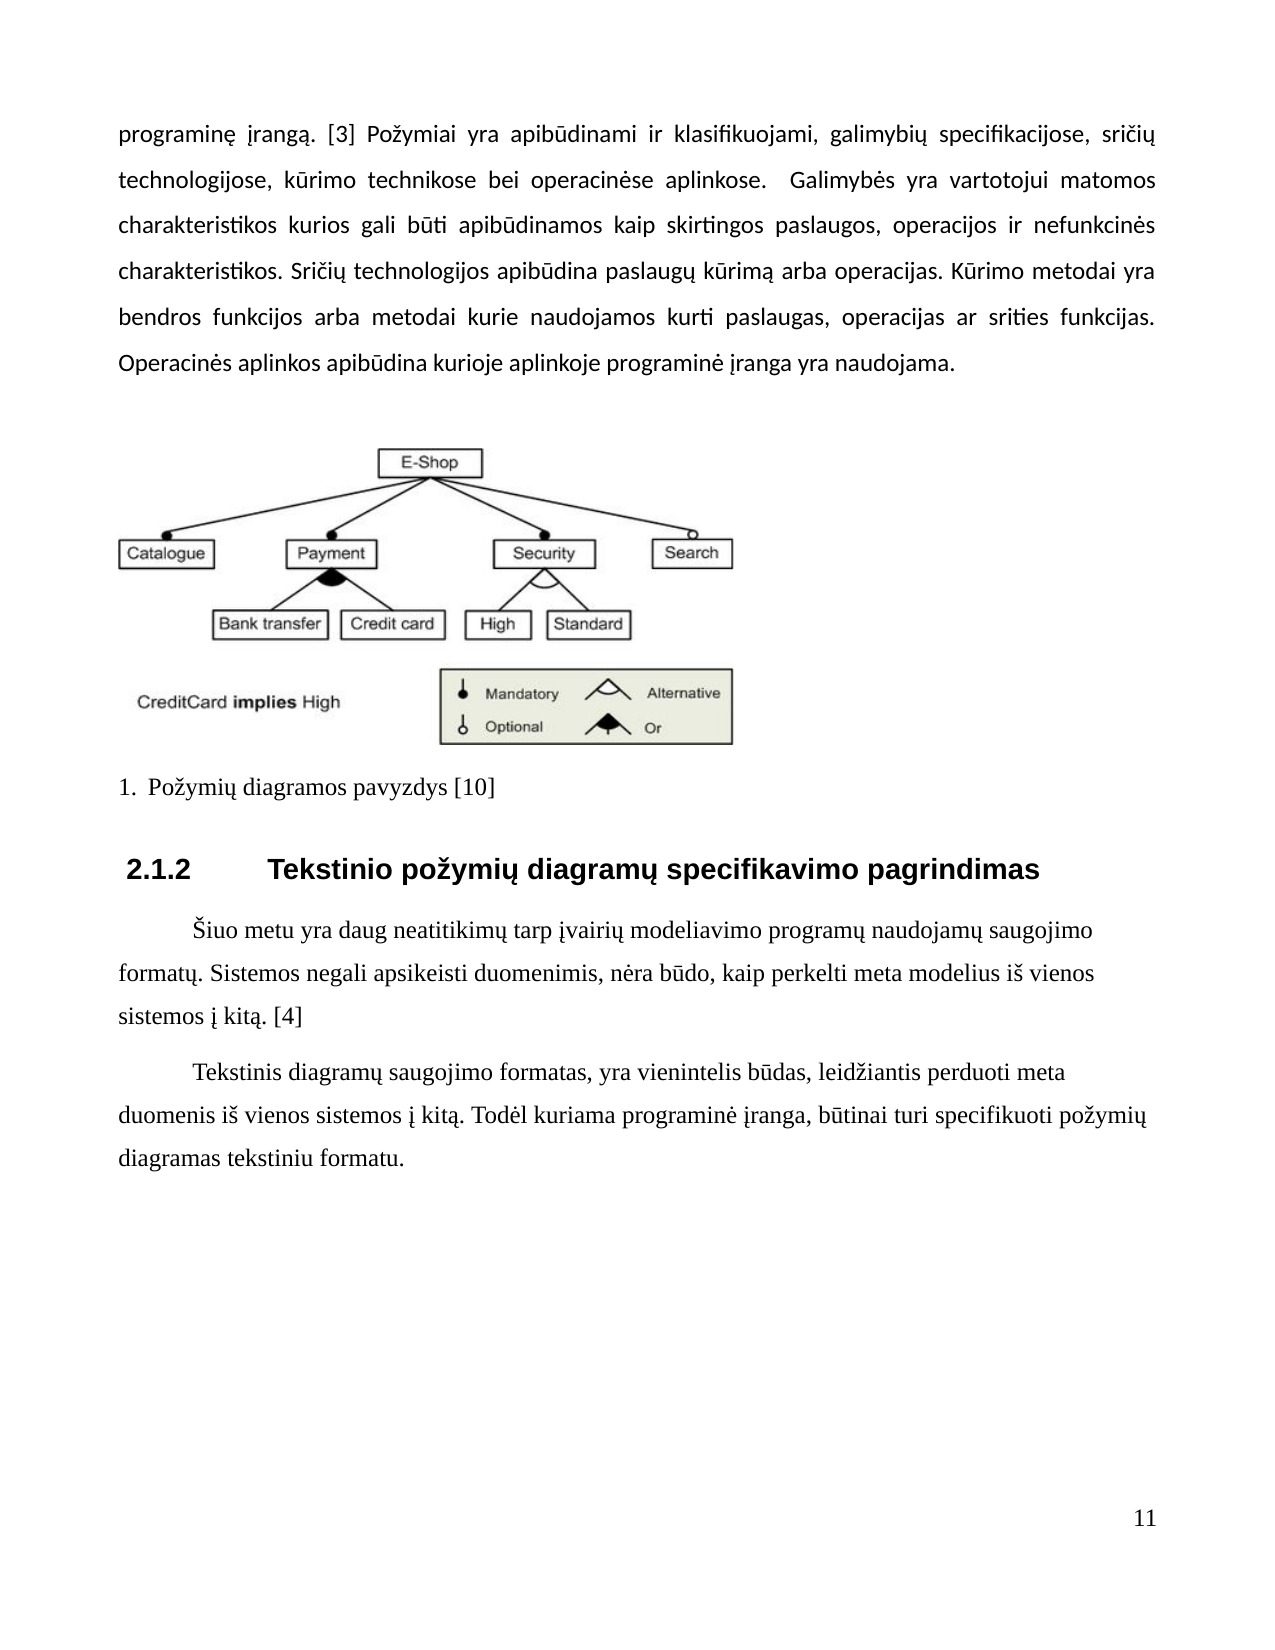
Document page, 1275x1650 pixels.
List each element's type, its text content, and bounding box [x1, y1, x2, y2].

list Požymių diagramos pavyzdys [10] [118, 772, 1157, 800]
text Tekstinis diagramų saugojimo formatas, yra vienintelis būdas, leidžiantis perduoti meta duomenis iš vienos sistemos į kitą. Todėl kuriama programinė įranga, būtinai turi specifikuoti požymių diagramas tekstiniu formatu. [118, 1057, 1157, 1172]
text programinę įrangą. [3] Požymiai yra apibūdinami ir klasifikuojami, galimybių specifikacijose, sričių technologijose, kūrimo technikose bei operacinėse aplinkose. Galimybės yra vartotojui matomos charakteristikos kurios gali būti apibūdinamos kaip skirtingos paslaugos, operacijos ir nefunkcinės charakteristikos. Sričių technologijos apibūdina paslaugų kūrimą arba operacijas. Kūrimo metodai yra bendros funkcijos arba metodai kurie naudojamos kurti paslaugas, operacijas ar srities funkcijas. Operacinės aplinkos apibūdina kurioje aplinkoje programinė įranga yra naudojama. [118, 118, 1157, 377]
picture [118, 448, 734, 745]
subtitle Tekstinio požymių diagramų specifikavimo pagrindimas [118, 852, 1157, 886]
text Šiuo metu yra daug neatitikimų tarp įvairių modeliavimo programų naudojamų saugojimo formatų. Sistemos negali apsikeisti duomenimis, nėra būdo, kaip perkelti meta modelius iš vienos sistemos į kitą. [4] [118, 915, 1157, 1030]
